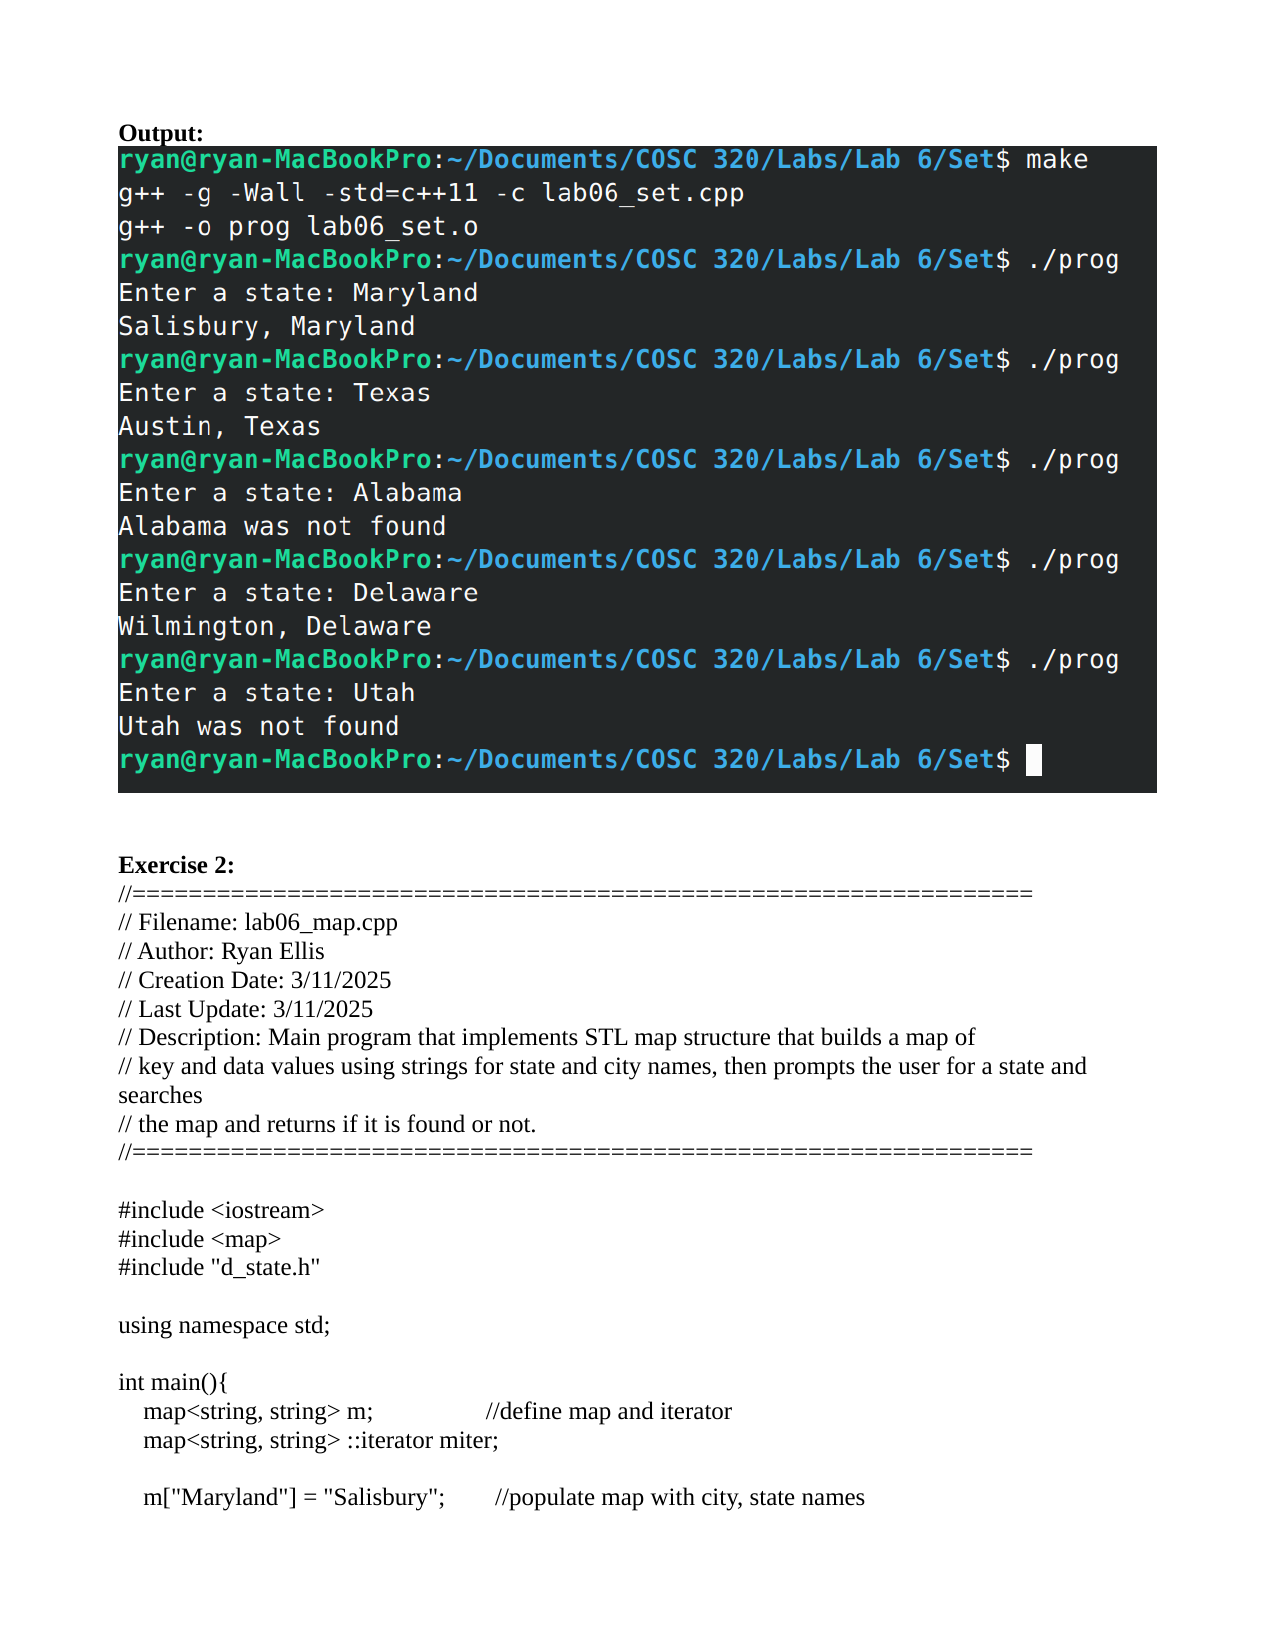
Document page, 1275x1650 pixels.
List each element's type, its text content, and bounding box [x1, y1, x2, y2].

text #include <iostream> [118, 1195, 1157, 1224]
text // Author: Ryan Ellis [118, 936, 1157, 965]
text map<string, string> m; //define map and iterator [118, 1396, 1157, 1425]
text Output: [118, 118, 1157, 146]
text map<string, string> ::iterator miter; [118, 1425, 1157, 1454]
text int main(){ [118, 1367, 1157, 1396]
text #include "d_state.h" [118, 1252, 1157, 1281]
text // Creation Date: 3/11/2025 [118, 965, 1157, 994]
text //================================================================ [118, 879, 1157, 907]
text // Last Update: 3/11/2025 [118, 994, 1157, 1022]
text // Description: Main program that implements STL map structure that builds a map of [118, 1022, 1157, 1051]
text m["Maryland"] = "Salisbury"; //populate map with city, state names [118, 1482, 1157, 1511]
text // key and data values using strings for state and city names, then prompts the user for a state and searches [118, 1051, 1157, 1109]
text //================================================================ [118, 1137, 1157, 1166]
text using namespace std; [118, 1310, 1157, 1339]
picture [118, 146, 1157, 793]
text // the map and returns if it is found or not. [118, 1109, 1157, 1137]
text // Filename: lab06_map.cpp [118, 907, 1157, 936]
text Exercise 2: [118, 850, 1157, 879]
text #include <map> [118, 1224, 1157, 1252]
